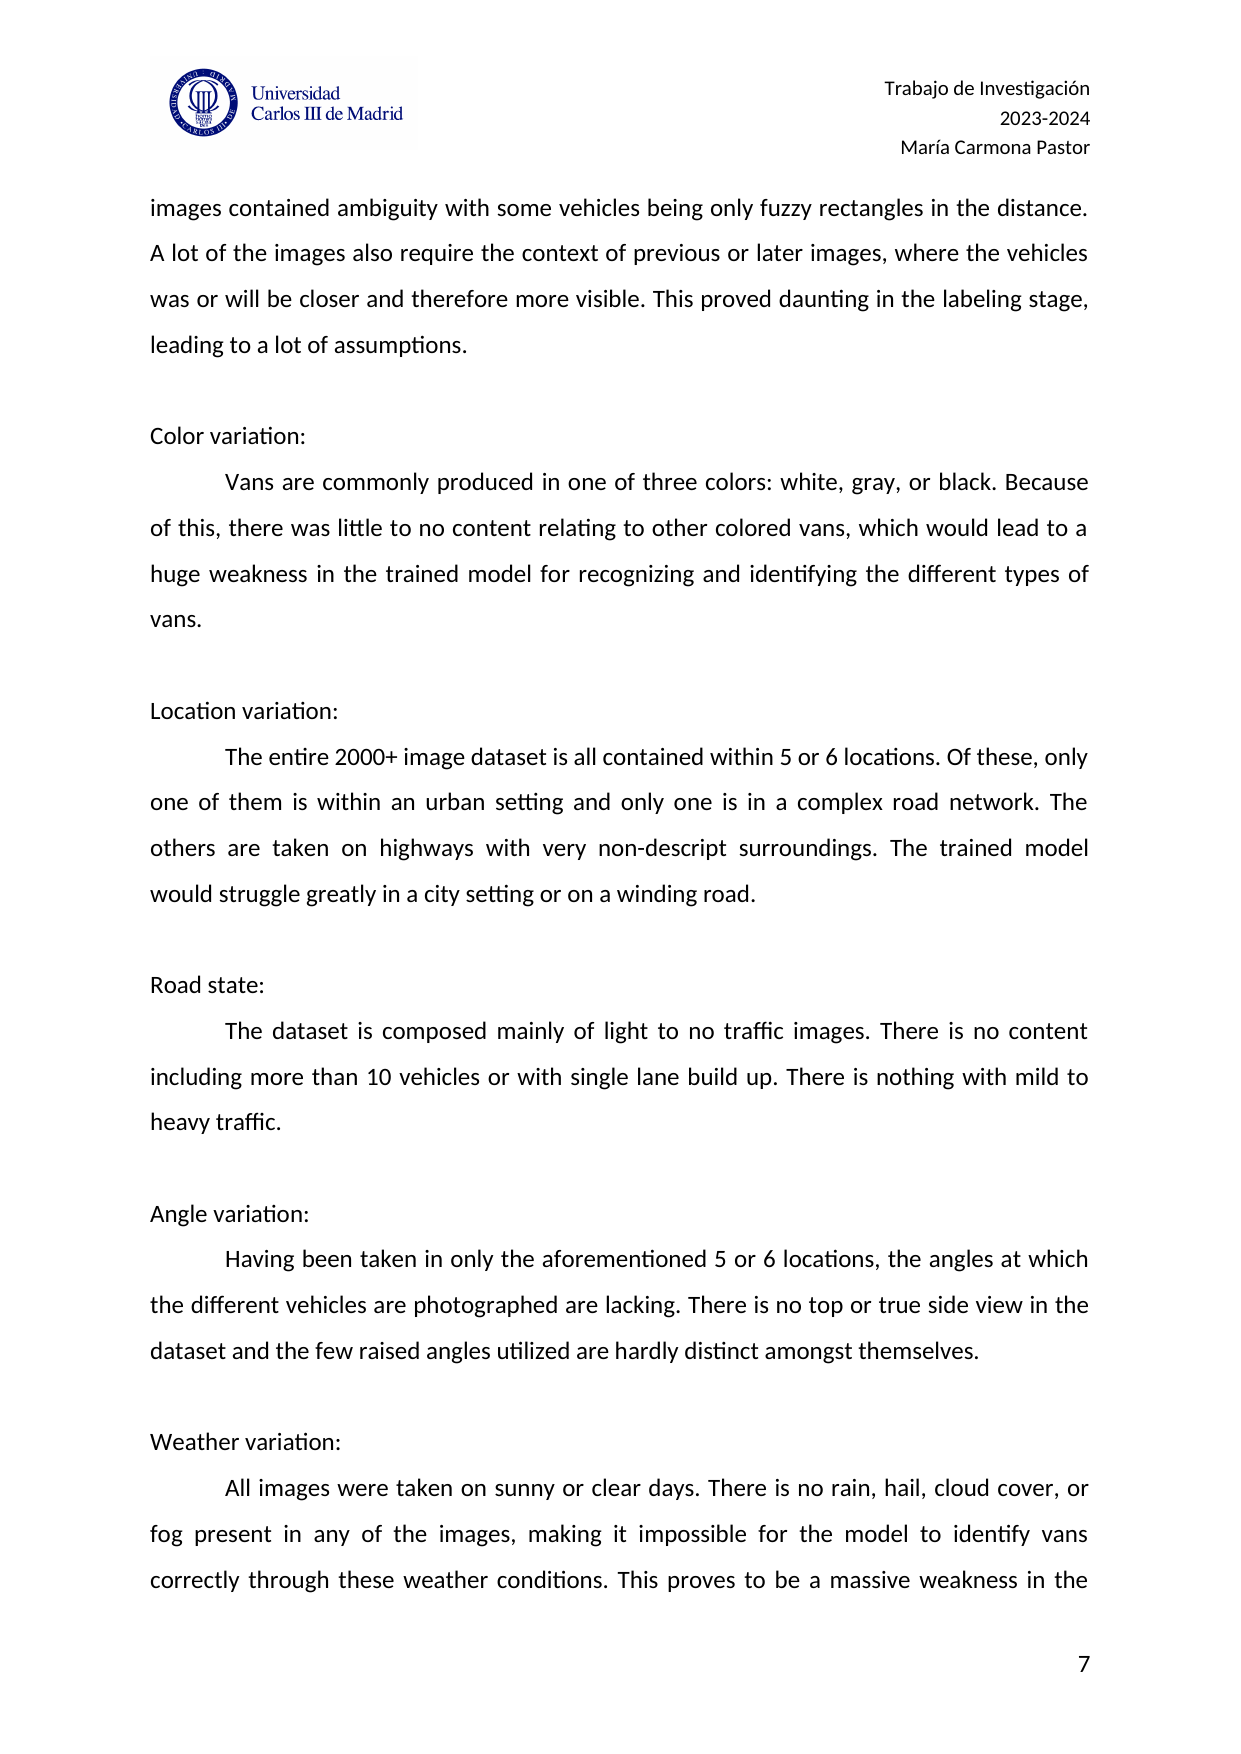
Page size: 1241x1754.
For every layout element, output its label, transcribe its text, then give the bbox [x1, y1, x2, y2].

text All images were taken on sunny or clear days. There is no rain, hail, cloud cover, or fog present in any of the images, making it impossible for the model to identify vans correctly through these weather conditions. This proves to be a massive weakness in the [150, 1472, 1090, 1594]
text Weather variation: [150, 1427, 1090, 1457]
text The entire 2000+ image dataset is all contained within 5 or 6 locations. Of these, only one of them is within an urban setting and only one is in a complex road network. The others are taken on highways with very non-descript surroundings. The trained model would struggle greatly in a city setting or on a winding road. [150, 741, 1090, 908]
text The dataset is composed mainly of light to no traffic images. There is no content including more than 10 vehicles or with single lane build up. There is nothing with mild to heavy traffic. [150, 1015, 1090, 1137]
text Having been taken in only the aforementioned 5 or 6 locations, the angles at which the different vehicles are photographed are lacking. There is no top or true side view in the dataset and the few raised angles utilized are hardly distinct amongst themselves. [150, 1244, 1090, 1366]
text Road state: [150, 969, 1090, 1000]
text Vans are commonly produced in one of three colors: white, gray, or black. Because of this, there was little to no content relating to other colored vans, which would lead to a huge weakness in the trained model for recognizing and identifying the different types of vans. [150, 466, 1090, 634]
text Angle variation: [150, 1198, 1090, 1228]
text Color variation: [150, 421, 1090, 451]
text Location variation: [150, 695, 1090, 725]
picture [150, 56, 419, 150]
text images contained ambiguity with some vehicles being only fuzzy rectangles in the distance. A lot of the images also require the context of previous or later images, where the vehicles was or will be closer and therefore more visible. This proved daunting in the labeling stage, leading to a lot of assumptions. [150, 192, 1090, 359]
